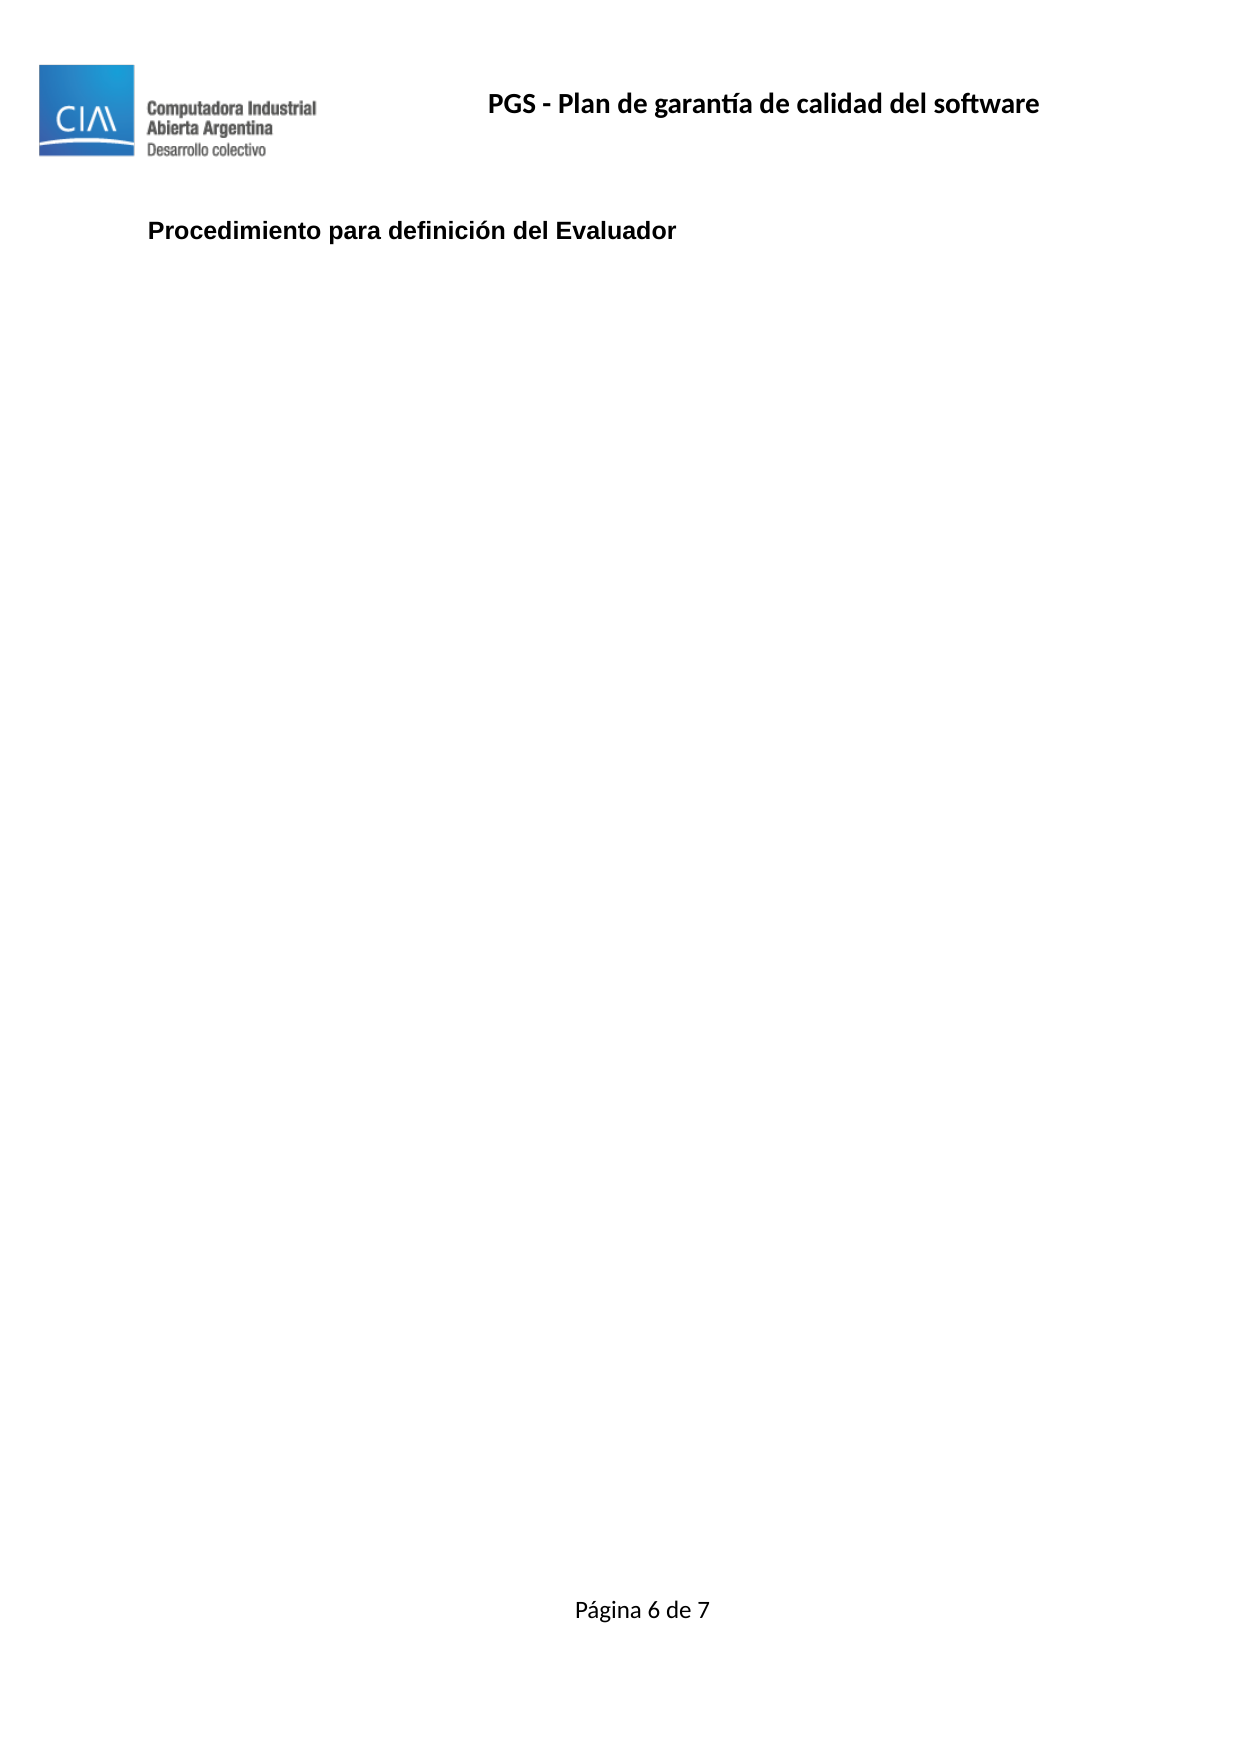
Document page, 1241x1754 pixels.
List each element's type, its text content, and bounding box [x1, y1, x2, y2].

subtitle Procedimiento para definición del Evaluador [148, 216, 1137, 245]
